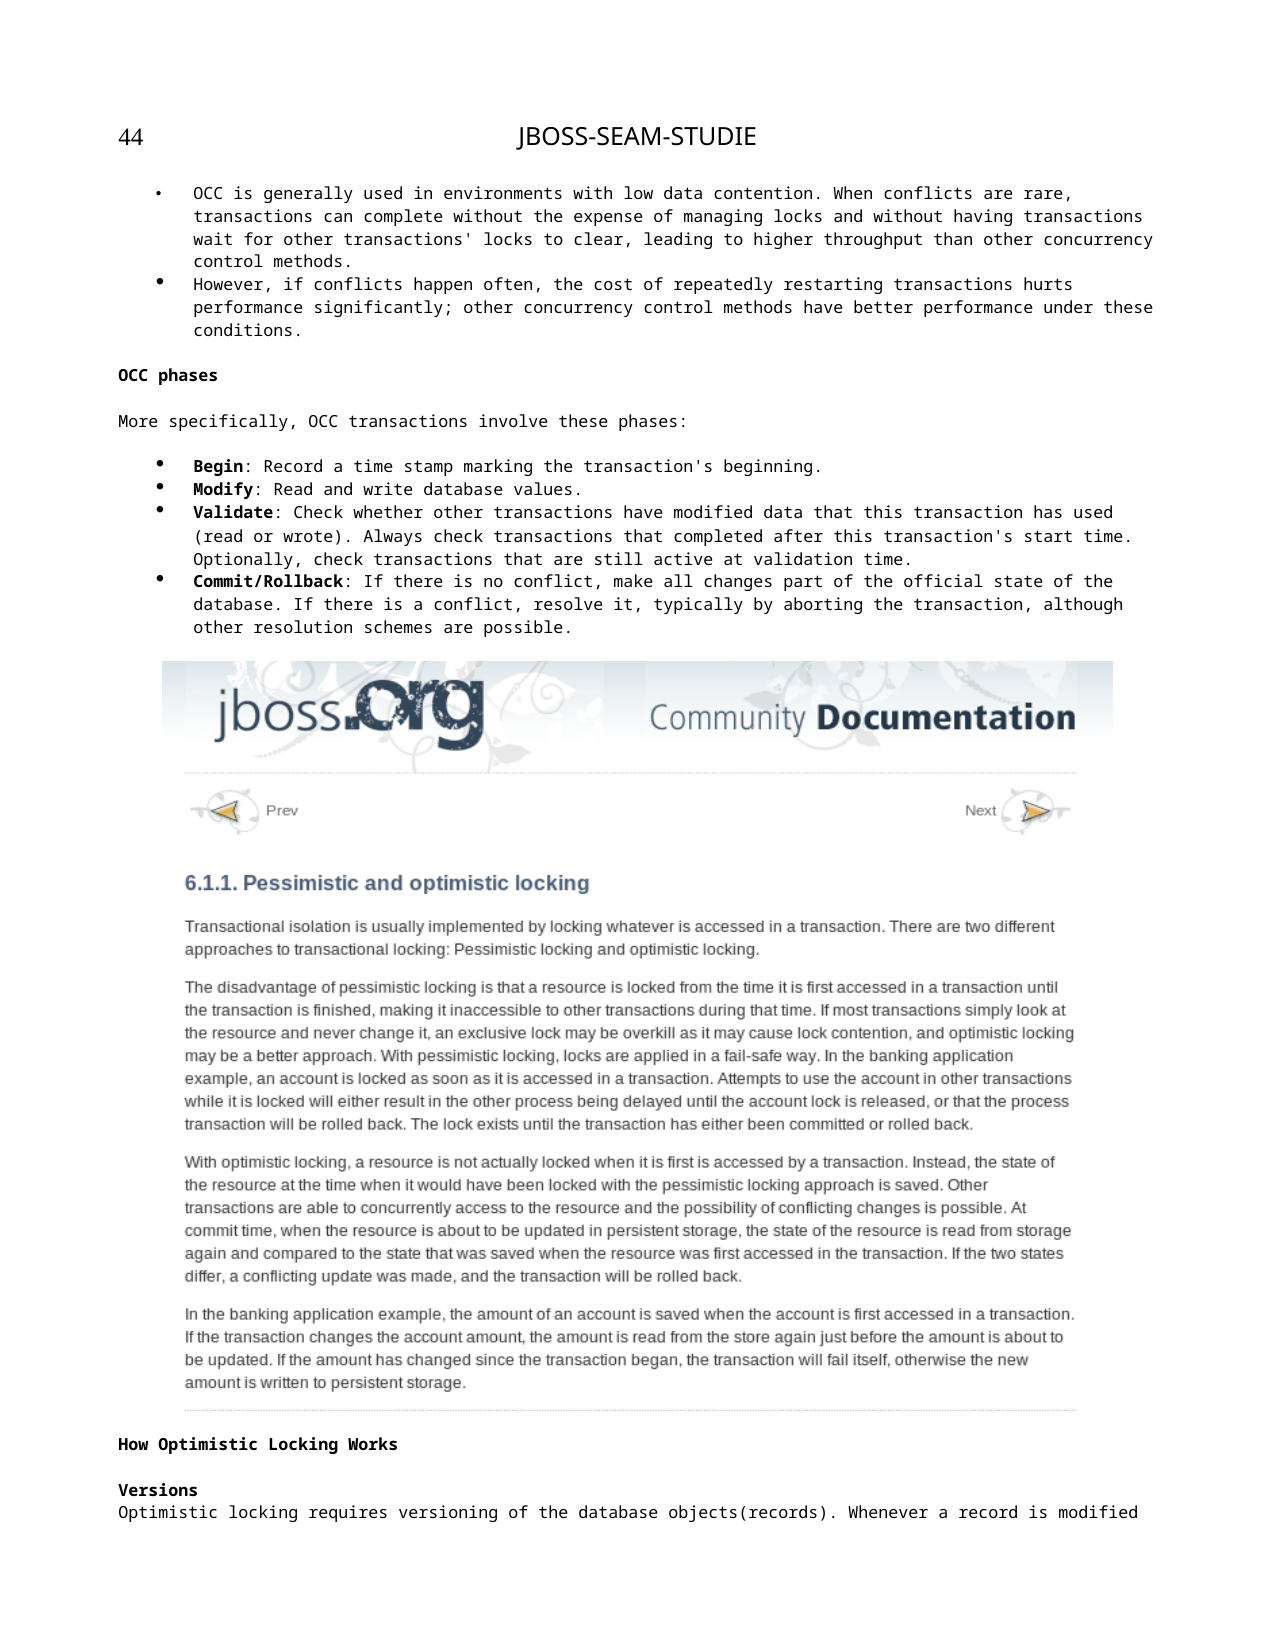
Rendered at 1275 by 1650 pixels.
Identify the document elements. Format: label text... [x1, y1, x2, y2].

text How Optimistic Locking Works [118, 1433, 1157, 1456]
text OCC phases [118, 364, 1157, 387]
list Modify: Read and write database values. [156, 478, 1157, 501]
picture [162, 661, 1113, 1411]
list However, if conflicts happen often, the cost of repeatedly restarting transactions hurts performance significantly; other concurrency control methods have better performance under these conditions. [156, 272, 1157, 341]
text Versions [118, 1478, 1157, 1501]
text More specifically, OCC transactions involve these phases: [118, 409, 1157, 432]
list Validate: Check whether other transactions have modified data that this transaction has used (read or wrote). Always check transactions that completed after this transaction's start time. Optionally, check transactions that are still active at validation time. [156, 501, 1157, 570]
list Commit/Rollback: If there is no conflict, make all changes part of the official state of the database. If there is a conflict, resolve it, typically by aborting the transaction, although other resolution schemes are possible. [156, 570, 1157, 638]
text Optimistic locking requires versioning of the database objects(records). Whenever a record is modified [118, 1501, 1157, 1524]
list OCC is generally used in environments with low data contention. When conflicts are rare, transactions can complete without the expense of managing locks and without having transactions wait for other transactions' locks to clear, leading to higher throughput than other concurrency control methods. [156, 182, 1157, 272]
list Begin: Record a time stamp marking the transaction's beginning. [156, 455, 1157, 478]
